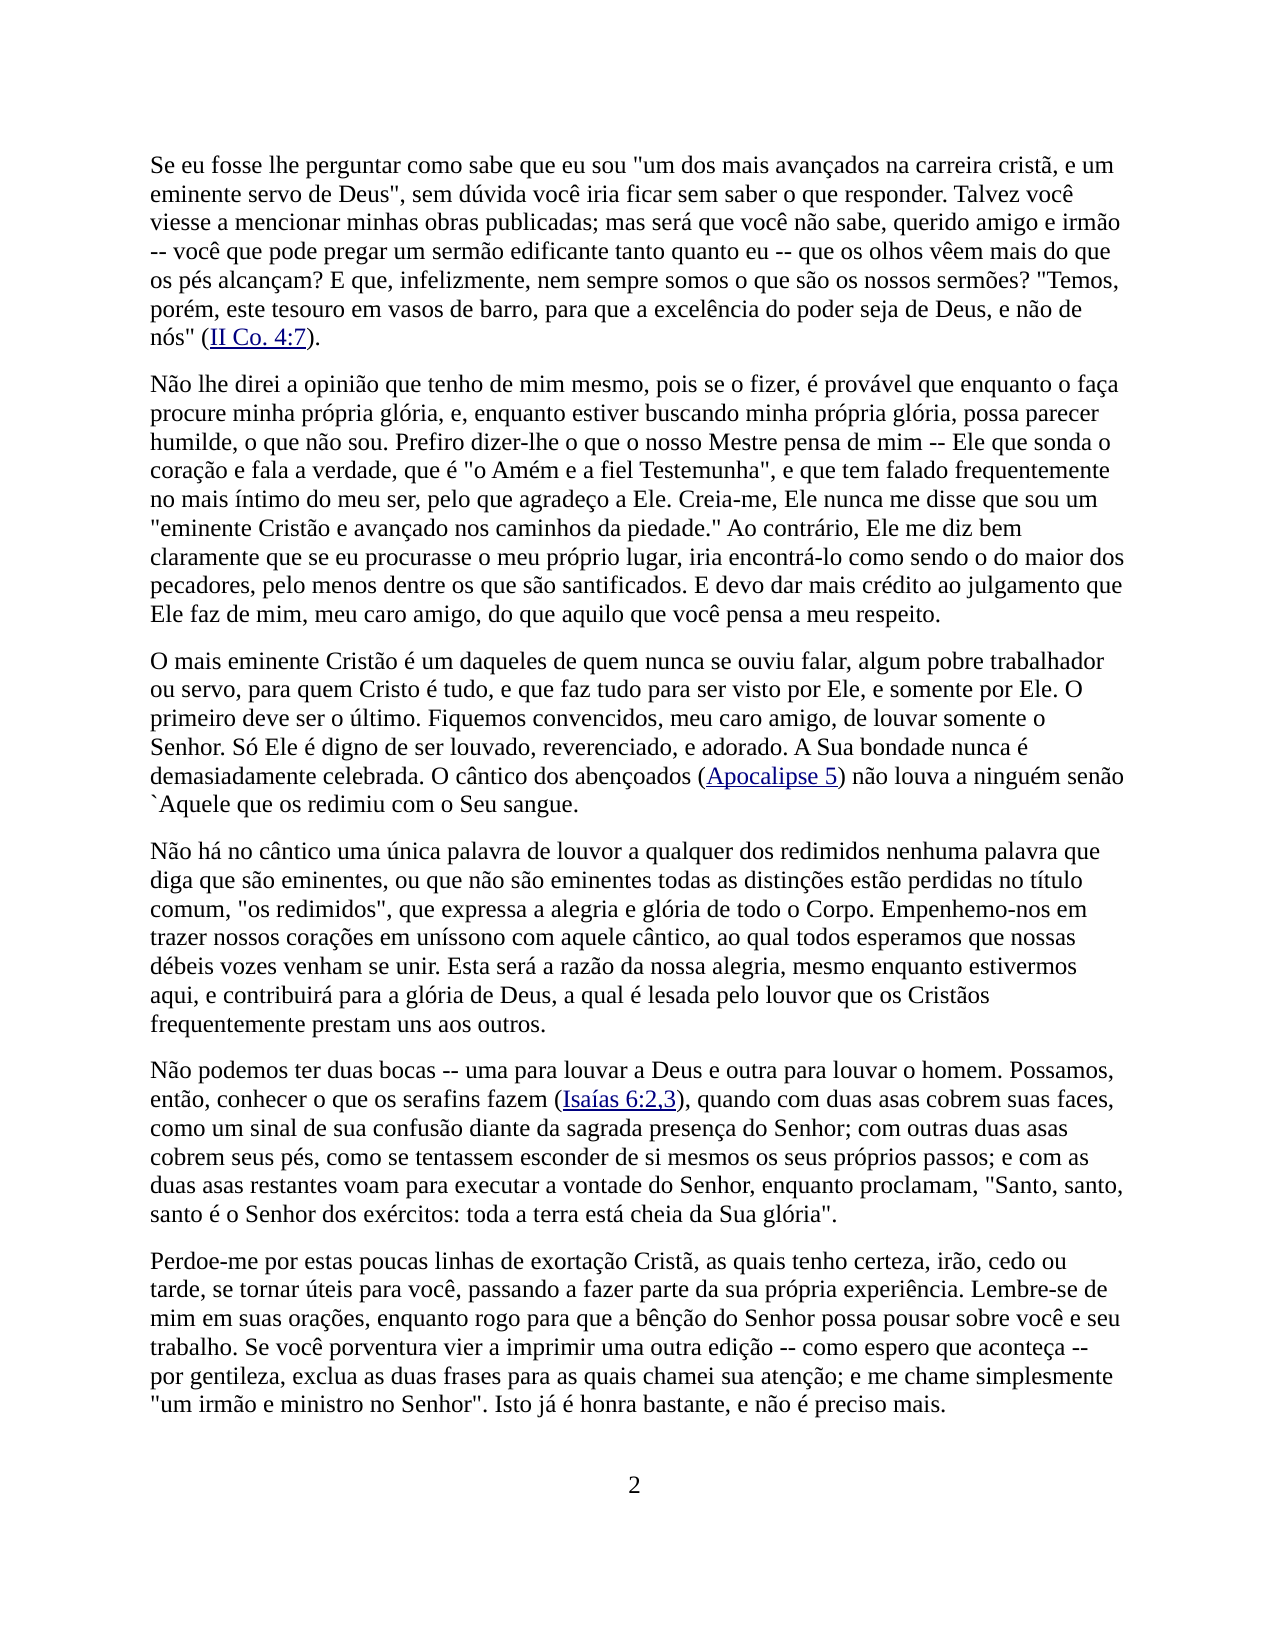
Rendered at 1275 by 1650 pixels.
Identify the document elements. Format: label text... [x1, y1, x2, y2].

text O mais eminente Cristão é um daqueles de quem nunca se ouviu falar, algum pobre trabalhador ou servo, para quem Cristo é tudo, e que faz tudo para ser visto por Ele, e somente por Ele. O primeiro deve ser o último. Fiquemos convencidos, meu caro amigo, de louvar somente o Senhor. Só Ele é digno de ser louvado, reverenciado, e adorado. A Sua bondade nunca é demasiadamente celebrada. O cântico dos abençoados (Apocalipse 5) não louva a ninguém senão `Aquele que os redimiu com o Seu sangue. [150, 646, 1125, 818]
text Não há no cântico uma única palavra de louvor a qualquer dos redimidos nenhuma palavra que diga que são eminentes, ou que não são eminentes todas as distinções estão perdidas no título comum, "os redimidos", que expressa a alegria e glória de todo o Corpo. Empenhemo-nos em trazer nossos corações em uníssono com aquele cântico, ao qual todos esperamos que nossas débeis vozes venham se unir. Esta será a razão da nossa alegria, mesmo enquanto estivermos aqui, e contribuirá para a glória de Deus, a qual é lesada pelo louvor que os Cristãos frequentemente prestam uns aos outros. [150, 836, 1125, 1037]
text Não podemos ter duas bocas -- uma para louvar a Deus e outra para louvar o homem. Possamos, então, conhecer o que os serafins fazem (Isaías 6:2,3), quando com duas asas cobrem suas faces, como um sinal de sua confusão diante da sagrada presença do Senhor; com outras duas asas cobrem seus pés, como se tentassem esconder de si mesmos os seus próprios passos; e com as duas asas restantes voam para executar a vontade do Senhor, enquanto proclamam, "Santo, santo, santo é o Senhor dos exércitos: toda a terra está cheia da Sua glória". [150, 1055, 1125, 1228]
text Se eu fosse lhe perguntar como sabe que eu sou "um dos mais avançados na carreira cristã, e um eminente servo de Deus", sem dúvida você iria ficar sem saber o que responder. Talvez você viesse a mencionar minhas obras publicadas; mas será que você não sabe, querido amigo e irmão -- você que pode pregar um sermão edificante tanto quanto eu -- que os olhos vêem mais do que os pés alcançam? E que, infelizmente, nem sempre somos o que são os nossos sermões? "Temos, porém, este tesouro em vasos de barro, para que a excelência do poder seja de Deus, e não de nós" (II Co. 4:7). [150, 150, 1125, 351]
text Perdoe-me por estas poucas linhas de exortação Cristã, as quais tenho certeza, irão, cedo ou tarde, se tornar úteis para você, passando a fazer parte da sua própria experiência. Lembre-se de mim em suas orações, enquanto rogo para que a bênção do Senhor possa pousar sobre você e seu trabalho. Se você porventura vier a imprimir uma outra edição -- como espero que aconteça -- por gentileza, exclua as duas frases para as quais chamei sua atenção; e me chame simplesmente "um irmão e ministro no Senhor". Isto já é honra bastante, e não é preciso mais. [150, 1246, 1125, 1418]
text Não lhe direi a opinião que tenho de mim mesmo, pois se o fizer, é provável que enquanto o faça procure minha própria glória, e, enquanto estiver buscando minha própria glória, possa parecer humilde, o que não sou. Prefiro dizer-lhe o que o nosso Mestre pensa de mim -- Ele que sonda o coração e fala a verdade, que é "o Amém e a fiel Testemunha", e que tem falado frequentemente no mais íntimo do meu ser, pelo que agradeço a Ele. Creia-me, Ele nunca me disse que sou um "eminente Cristão e avançado nos caminhos da piedade." Ao contrário, Ele me diz bem claramente que se eu procurasse o meu próprio lugar, iria encontrá-lo como sendo o do maior dos pecadores, pelo menos dentre os que são santificados. E devo dar mais crédito ao julgamento que Ele faz de mim, meu caro amigo, do que aquilo que você pensa a meu respeito. [150, 369, 1125, 628]
